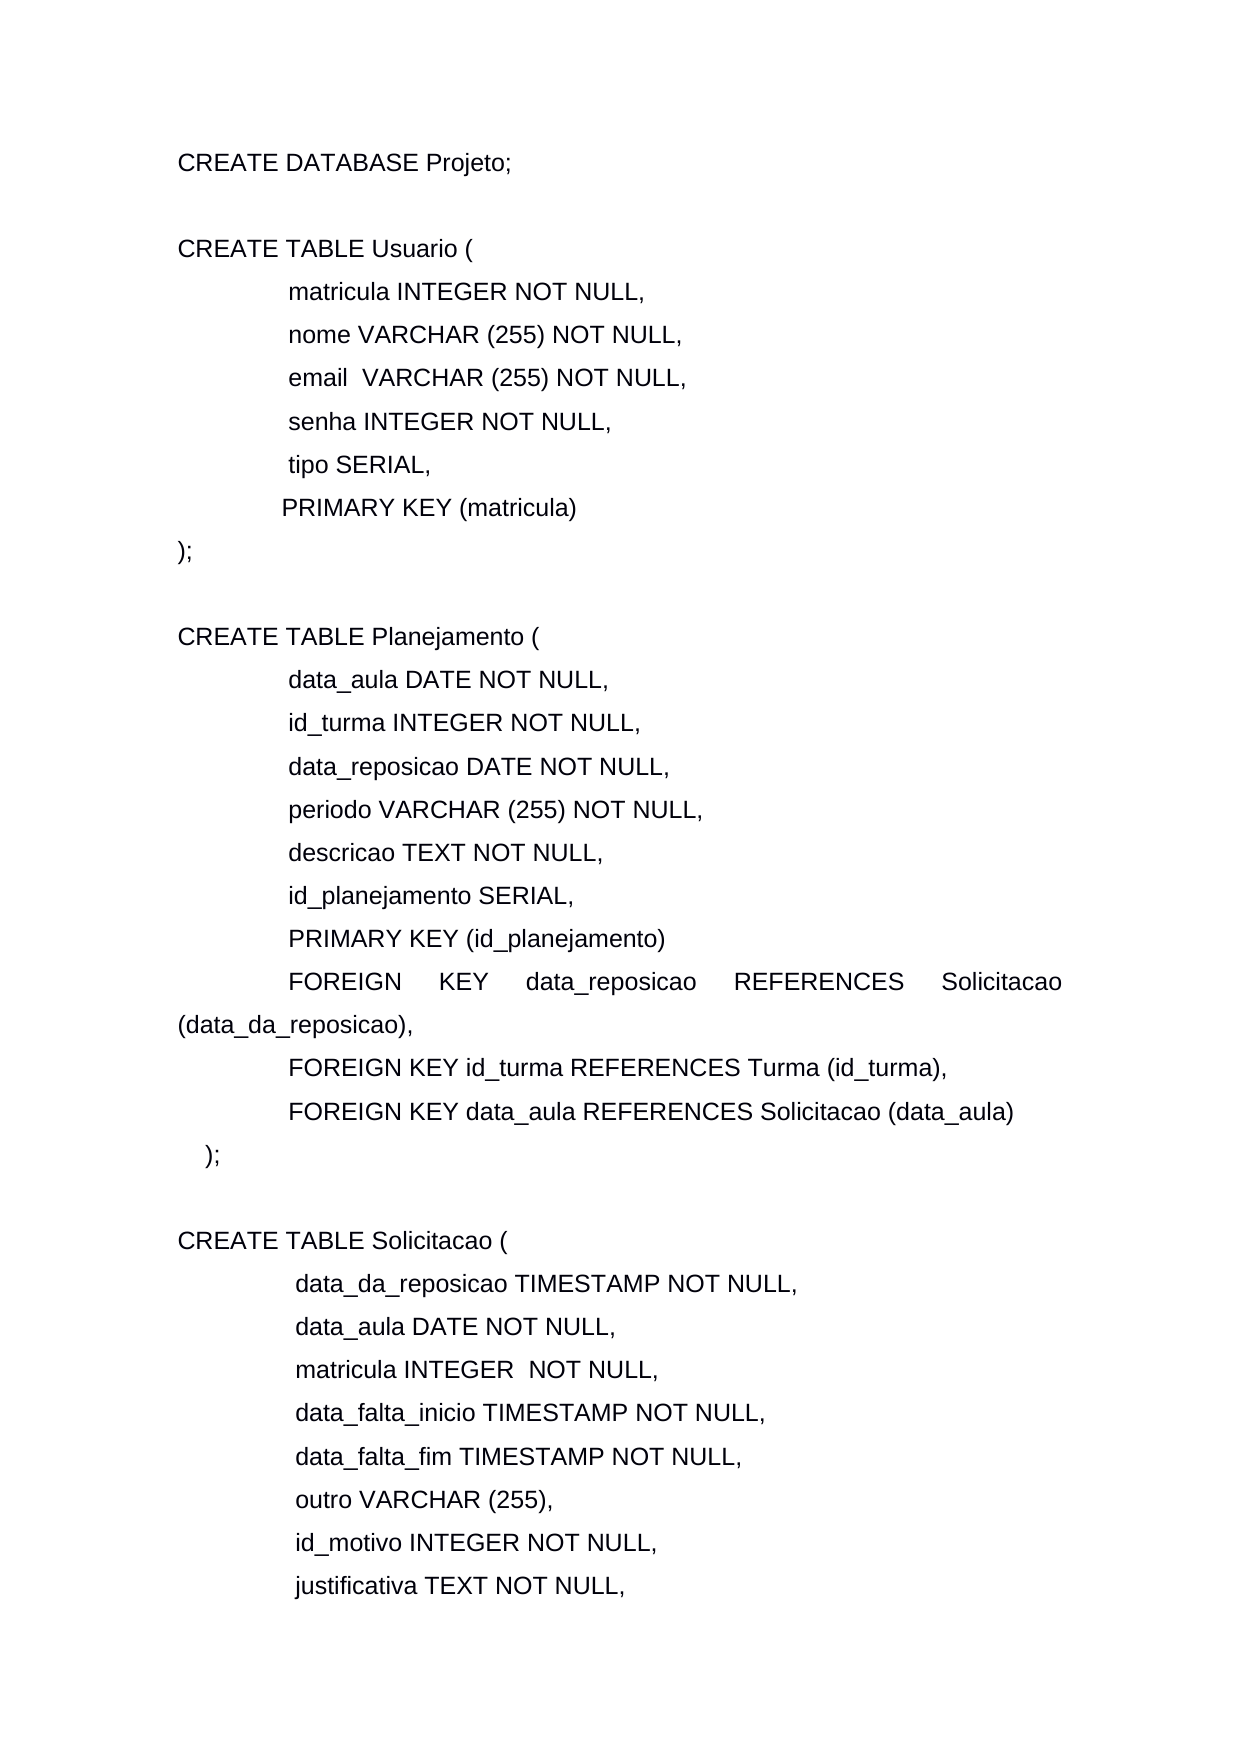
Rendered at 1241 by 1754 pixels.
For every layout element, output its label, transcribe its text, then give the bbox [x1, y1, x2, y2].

text CREATE TABLE Solicitacao ( [177, 1226, 1063, 1254]
text matricula INTEGER NOT NULL, [177, 277, 1063, 306]
text FOREIGN KEY data_aula REFERENCES Solicitacao (data_aula) [177, 1096, 1063, 1125]
text data_reposicao DATE NOT NULL, [177, 751, 1063, 780]
text data_falta_fim TIMESTAMP NOT NULL, [177, 1441, 1063, 1470]
text matricula INTEGER NOT NULL, [177, 1355, 1063, 1384]
text CREATE TABLE Usuario ( [177, 234, 1063, 263]
text outro VARCHAR (255), [177, 1484, 1063, 1513]
text CREATE TABLE Planejamento ( [177, 622, 1063, 651]
text data_falta_inicio TIMESTAMP NOT NULL, [177, 1398, 1063, 1427]
text PRIMARY KEY (id_planejamento) [177, 924, 1063, 953]
text ); [177, 1139, 1063, 1168]
text FOREIGN KEY data_reposicao REFERENCES Solicitacao (data_da_reposicao), [177, 967, 1063, 1039]
text periodo VARCHAR (255) NOT NULL, [177, 794, 1063, 823]
text FOREIGN KEY id_turma REFERENCES Turma (id_turma), [177, 1053, 1063, 1082]
text descricao TEXT NOT NULL, [177, 838, 1063, 866]
text id_motivo INTEGER NOT NULL, [177, 1528, 1063, 1556]
text data_da_reposicao TIMESTAMP NOT NULL, [177, 1269, 1063, 1298]
text tipo SERIAL, [177, 449, 1063, 478]
text id_planejamento SERIAL, [177, 881, 1063, 909]
text email VARCHAR (255) NOT NULL, [177, 363, 1063, 392]
text data_aula DATE NOT NULL, [177, 665, 1063, 694]
text ); [177, 536, 1063, 564]
text nome VARCHAR (255) NOT NULL, [177, 320, 1063, 349]
text CREATE DATABASE Projeto; [177, 148, 1063, 176]
text data_aula DATE NOT NULL, [177, 1312, 1063, 1341]
text id_turma INTEGER NOT NULL, [177, 708, 1063, 737]
text justificativa TEXT NOT NULL, [177, 1571, 1063, 1599]
text PRIMARY KEY (matricula) [177, 493, 1063, 521]
text senha INTEGER NOT NULL, [177, 406, 1063, 435]
